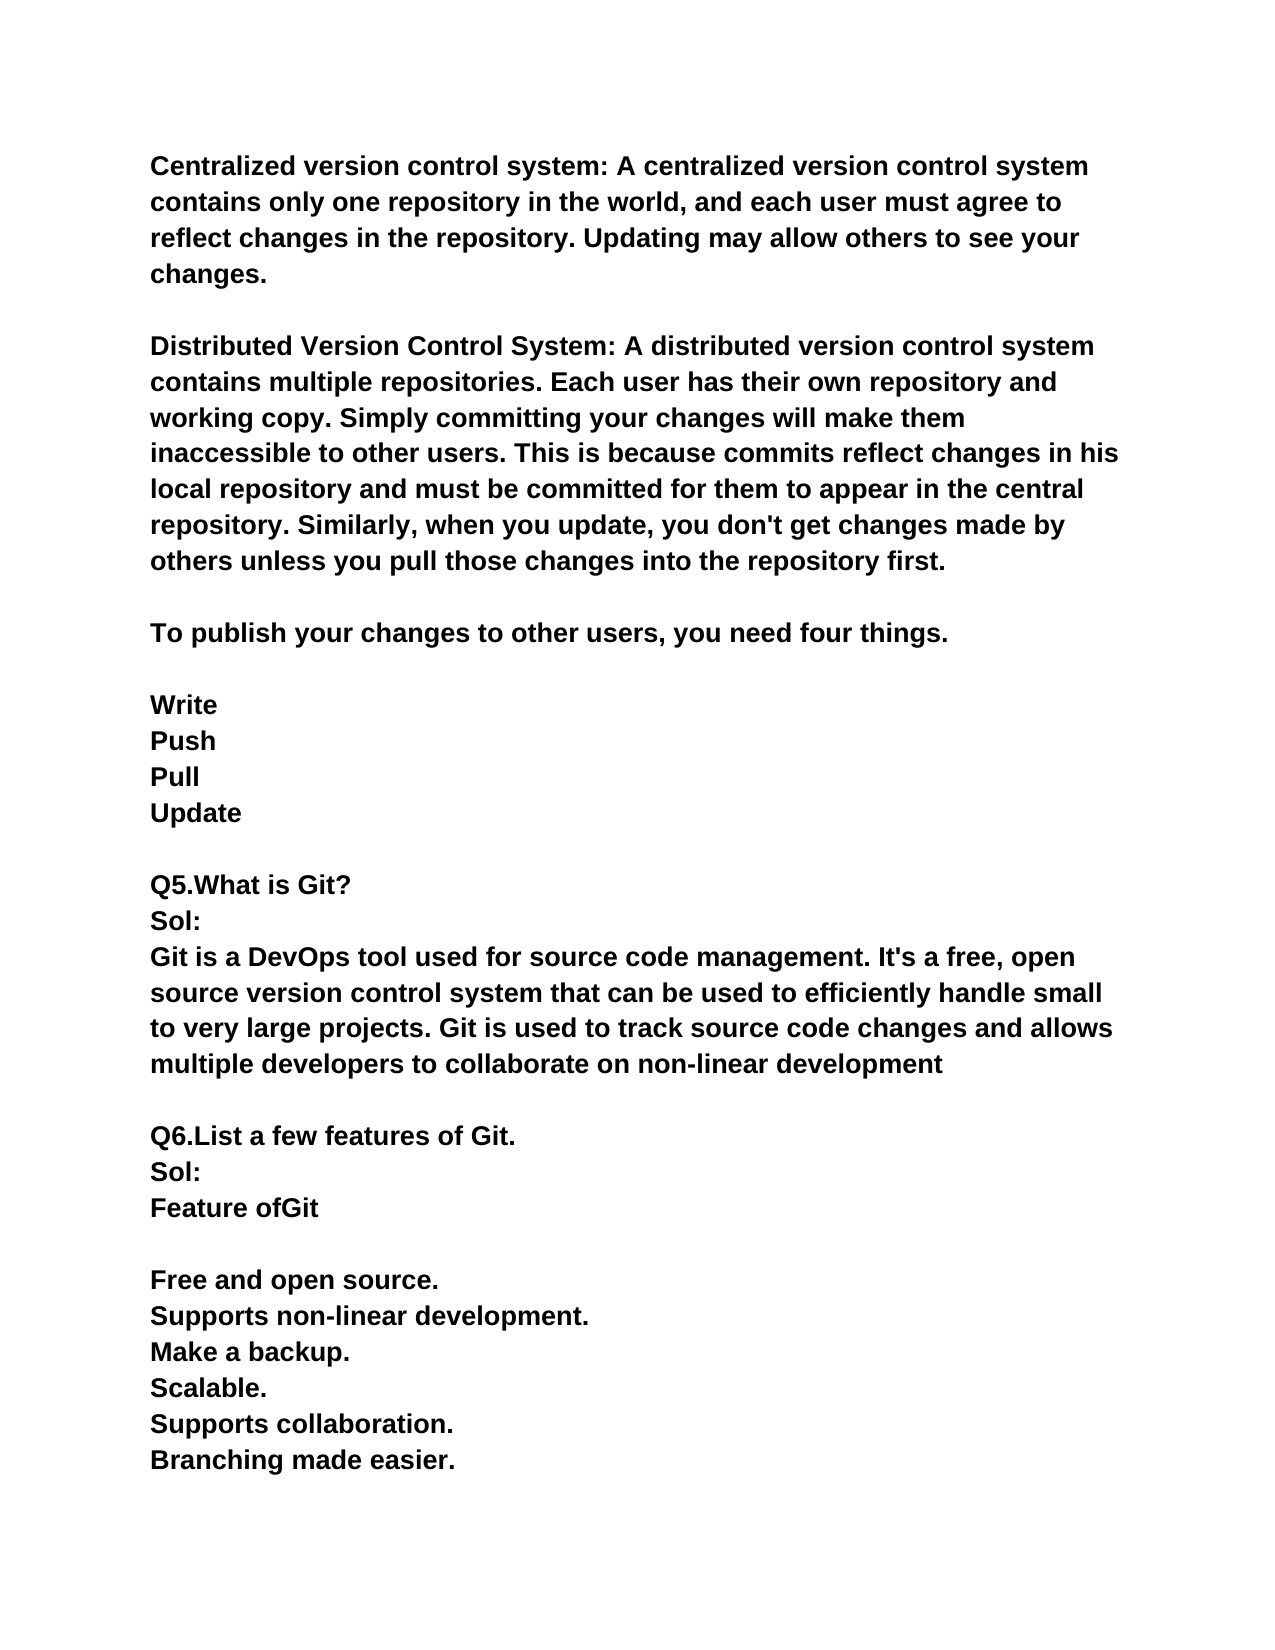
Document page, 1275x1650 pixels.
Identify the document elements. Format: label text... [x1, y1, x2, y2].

text Centralized version control system: A centralized version control system contains only one repository in the world, and each user must agree to reflect changes in the repository. Updating may allow others to see your changes. [150, 150, 1125, 289]
text Feature ofGit [150, 1192, 1125, 1223]
text Branching made easier. [150, 1444, 1125, 1475]
text Supports collaboration. [150, 1408, 1125, 1439]
text Q5.What is Git? [150, 869, 1125, 900]
text Pull [150, 761, 1125, 792]
text Distributed Version Control System: A distributed version control system contains multiple repositories. Each user has their own repository and working copy. Simply committing your changes will make them inaccessible to other users. This is because commits reflect changes in his local repository and must be committed for them to appear in the central repository. Similarly, when you update, you don't get changes made by others unless you pull those changes into the repository first. [150, 330, 1125, 577]
text Free and open source. [150, 1264, 1125, 1295]
text Make a backup. [150, 1336, 1125, 1367]
text Supports non-linear development. [150, 1300, 1125, 1331]
text Sol: [150, 905, 1125, 936]
text To publish your changes to other users, you need four things. [150, 617, 1125, 648]
text Push [150, 725, 1125, 756]
text Git is a DevOps tool used for source code management. It's a free, open source version control system that can be used to efficiently handle small to very large projects. Git is used to track source code changes and allows multiple developers to collaborate on non-linear development [150, 941, 1125, 1080]
text Write [150, 689, 1125, 720]
text Q6.List a few features of Git. [150, 1120, 1125, 1152]
text Sol: [150, 1156, 1125, 1187]
text Scalable. [150, 1372, 1125, 1403]
text Update [150, 797, 1125, 828]
